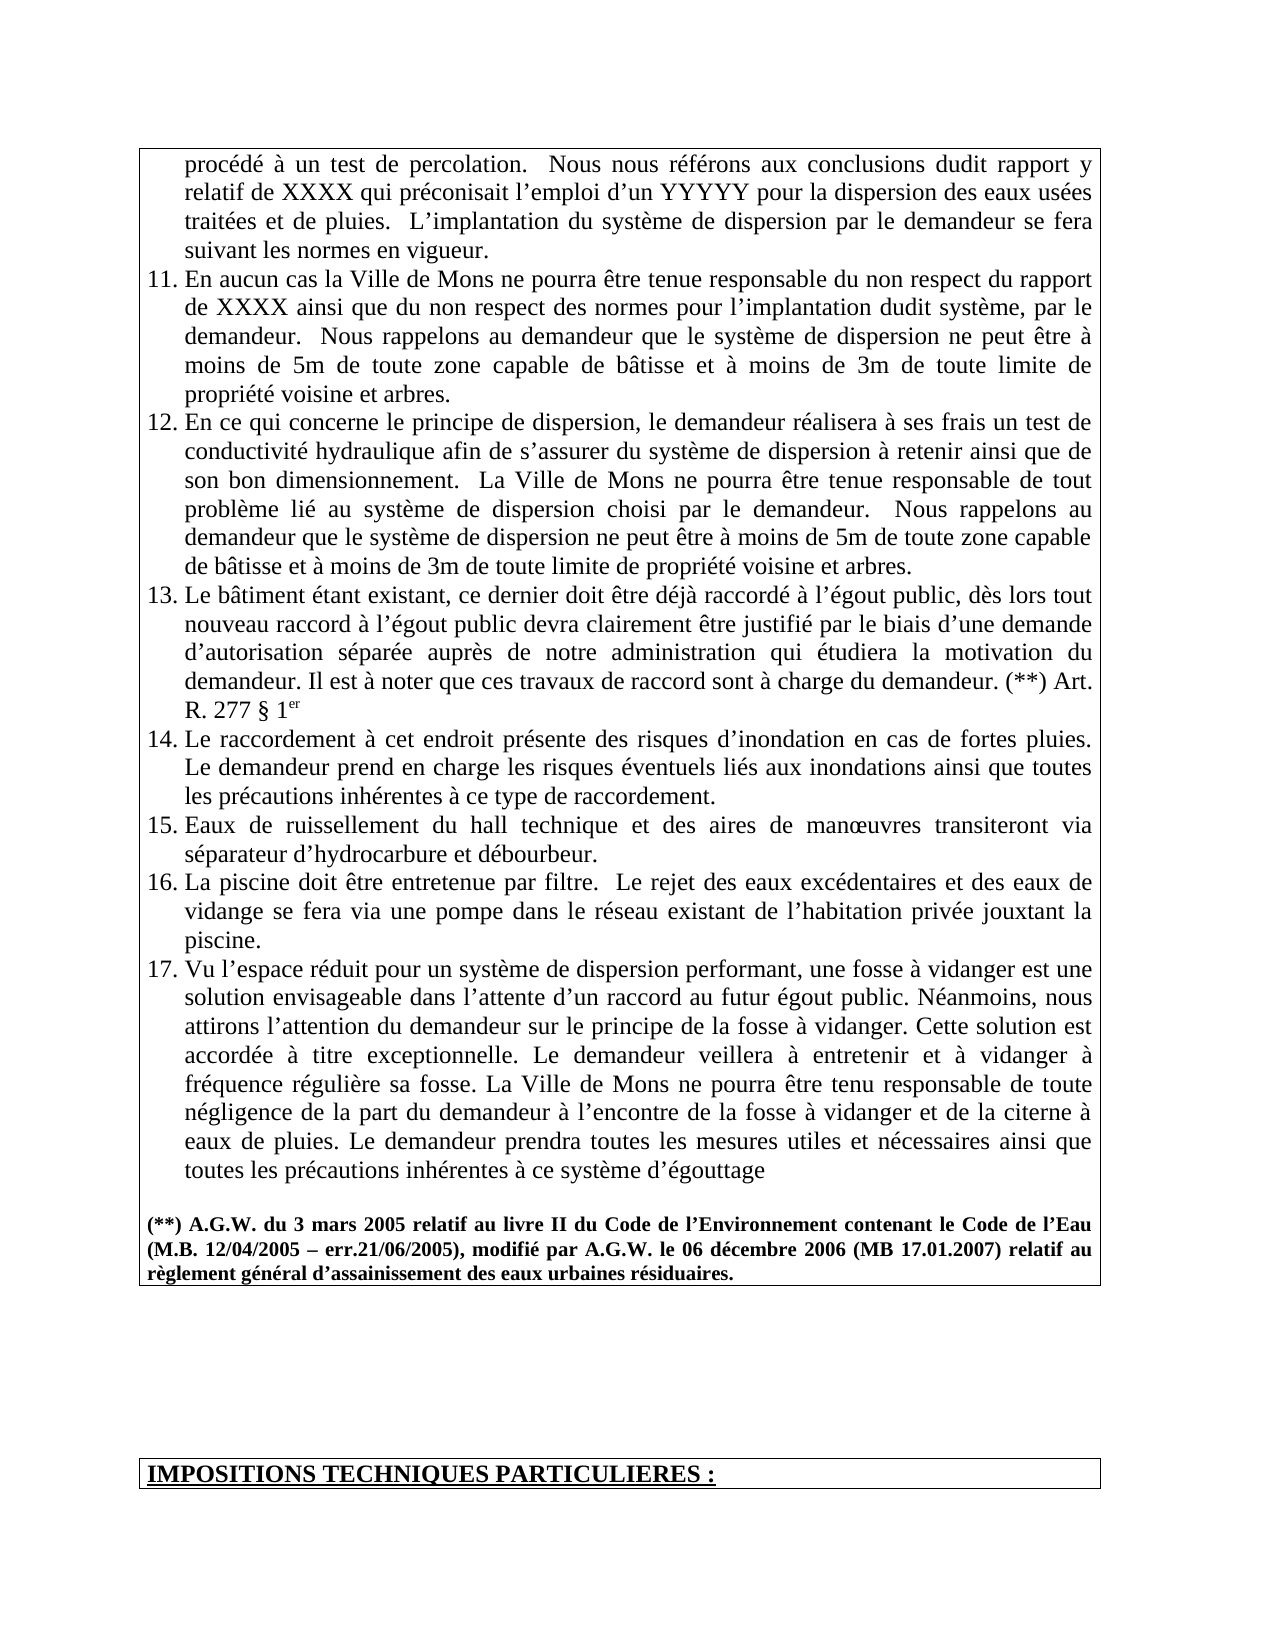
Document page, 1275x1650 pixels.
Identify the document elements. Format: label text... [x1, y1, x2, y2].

table_header IMPOSITIONS TECHNIQUES PARTICULIERES : [140, 1459, 1100, 1488]
table_cell procédé à un test de percolation. Nous nous référons aux conclusions dudit rapport y relatif de XXXX qui préconisait l’emploi d’un YYYYY pour la dispersion des eaux usées traitées et de pluies. L’implantation du système de dispersion par le demandeur se fera suivant les normes en vigueur. 11. En aucun cas la Ville de Mons ne pourra être tenue responsable du non respect du rapport de XXXX ainsi que du non respect des normes pour l’implantation dudit système, par le demandeur. Nous rappelons au demandeur que le système de dispersion ne peut être à moins de 5m de toute zone capable de bâtisse et à moins de 3m de toute limite de propriété voisine et arbres. 12. En ce qui concerne le principe de dispersion, le demandeur réalisera à ses frais un test de conductivité hydraulique afin de s’assurer du système de dispersion à retenir ainsi que de son bon dimensionnement. La Ville de Mons ne pourra être tenue responsable de tout problème lié au système de dispersion choisi par le demandeur. Nous rappelons au demandeur que le système de dispersion ne peut être à moins de 5m de toute zone capable de bâtisse et à moins de 3m de toute limite de propriété voisine et arbres. 13. Le bâtiment étant existant, ce dernier doit être déjà raccordé à l’égout public, dès lors tout nouveau raccord à l’égout public devra clairement être justifié par le biais d’une demande d’autorisation séparée auprès de notre administration qui étudiera la motivation du demandeur. Il est à noter que ces travaux de raccord sont à charge du demandeur. (**) Art. R. 277 § 1er 14. Le raccordement à cet endroit présente des risques d’inondation en cas de fortes pluies. Le demandeur prend en charge les risques éventuels liés aux inondations ainsi que toutes les précautions inhérentes à ce type de raccordement. 15. Eaux de ruissellement du hall technique et des aires de manœuvres transiteront via séparateur d’hydrocarbure et débourbeur. 16. La piscine doit être entretenue par filtre. Le rejet des eaux excédentaires et des eaux de vidange se fera via une pompe dans le réseau existant de l’habitation privée jouxtant la piscine. 17. Vu l’espace réduit pour un système de dispersion performant, une fosse à vidanger est une solution envisageable dans l’attente d’un raccord au futur égout public. Néanmoins, nous attirons l’attention du demandeur sur le principe de la fosse à vidanger. Cette solution est accordée à titre exceptionnelle. Le demandeur veillera à entretenir et à vidanger à fréquence régulière sa fosse. La Ville de Mons ne pourra être tenu responsable de toute négligence de la part du demandeur à l’encontre de la fosse à vidanger et de la citerne à eaux de pluies. Le demandeur prendra toutes les mesures utiles et nécessaires ainsi que toutes les précautions inhérentes à ce système d’égouttage (**) A.G.W. du 3 mars 2005 relatif au livre II du Code de l’Environnement contenant le Code de l’Eau (M.B. 12/04/2005 – err.21/06/2005), modifié par A.G.W. le 06 décembre 2006 (MB 17.01.2007) relatif au règlement général d’assainissement des eaux urbaines résiduaires. [140, 149, 1100, 1284]
